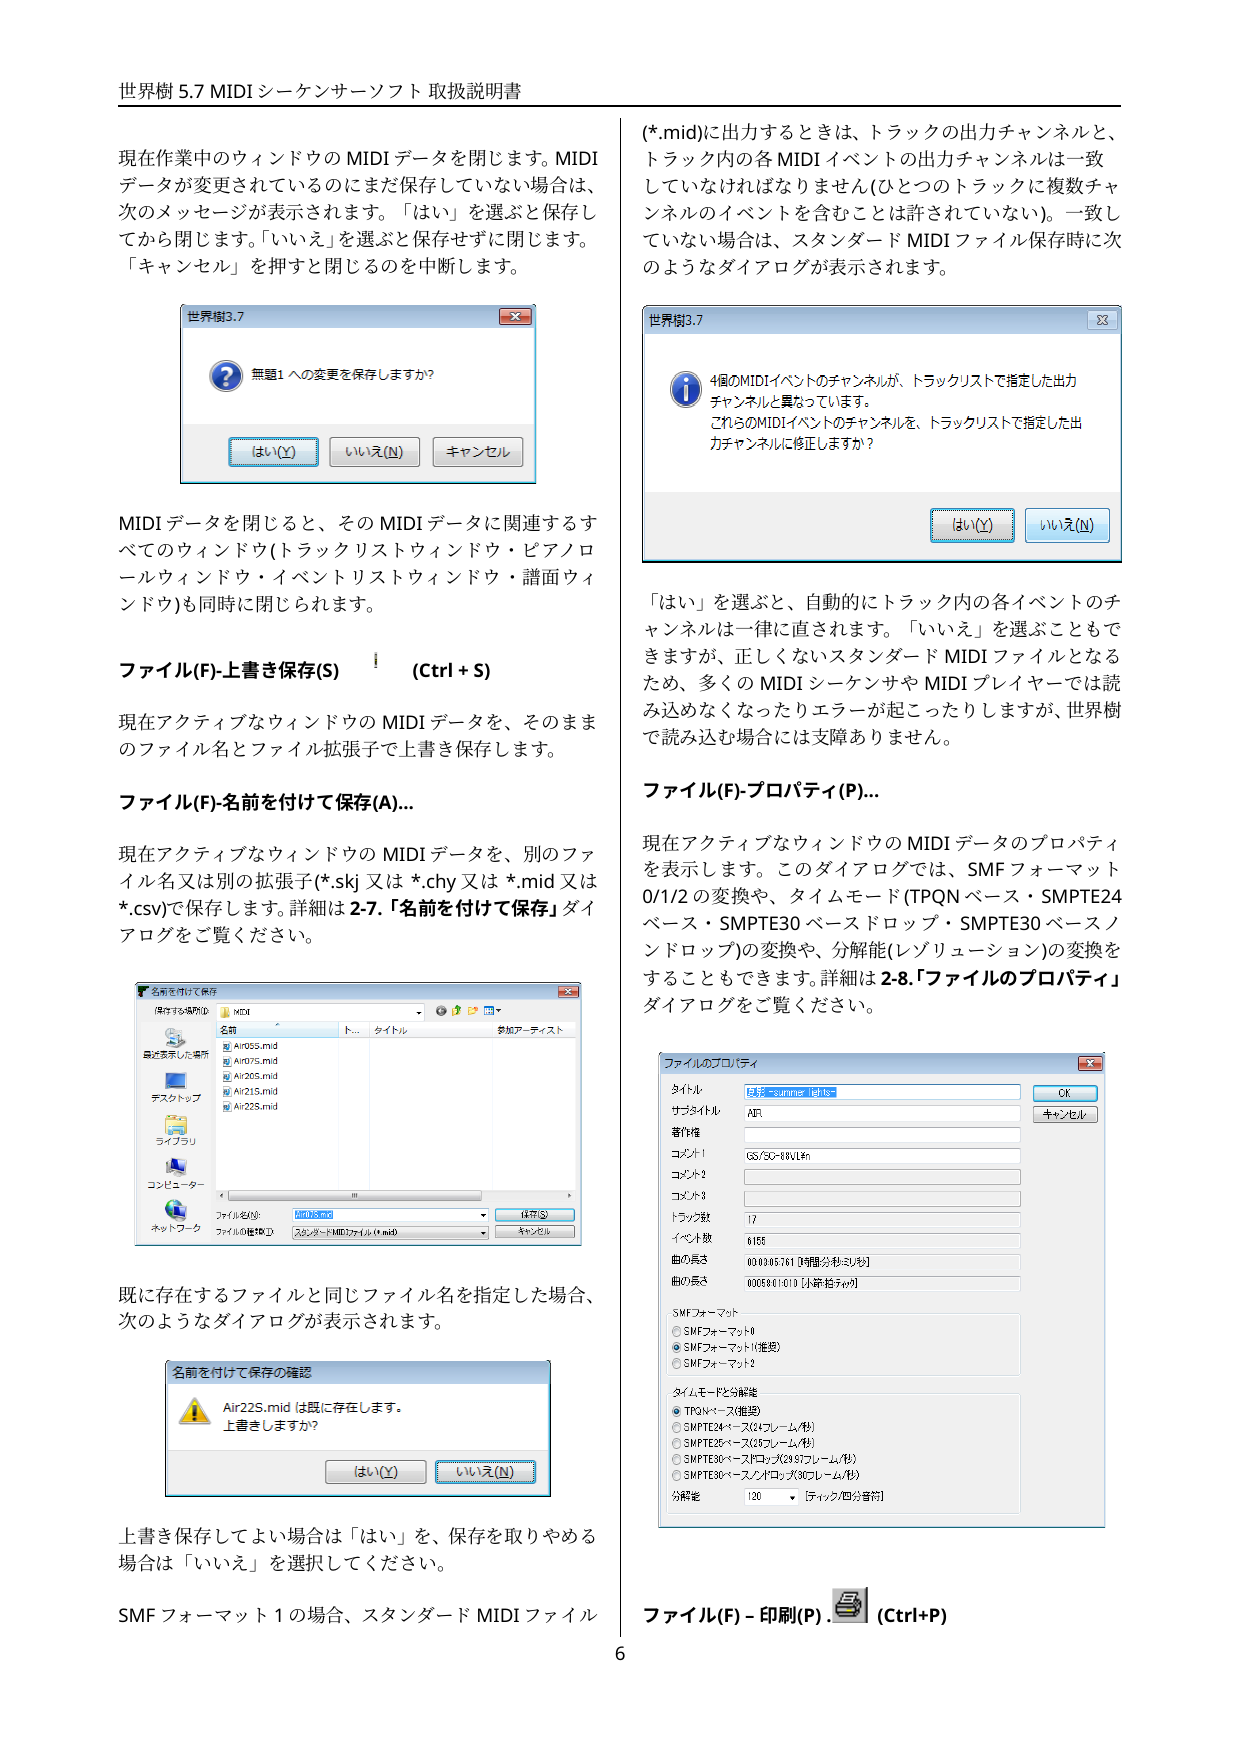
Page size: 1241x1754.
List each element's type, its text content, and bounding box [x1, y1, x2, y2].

text ファイル(F)-上書き保存(S) (Ctrl + S) [118, 643, 598, 682]
picture [180, 304, 537, 484]
text ファイル(F)-名前を付けて保存(A)... [118, 787, 598, 814]
text ファイル(F) – 印刷(P) . (Ctrl+P) [642, 1588, 1122, 1628]
text SMFフォーマット1の場合、スタンダードMIDIファイル(*.mid)に出力するときは、トラックの出力チャンネルと、トラック内の各MIDIイベントの出力チャンネルは一致 [118, 1601, 598, 1628]
text していなければなりません(ひとつのトラックに複数チャンネルのイベントを含むことは許されていない)。一致していない場合は、スタンダードMIDIファイル保存時に次のようなダイアログが表示されます。 [642, 172, 1122, 280]
text 次のようなダイアログが表示されます。 [118, 1307, 598, 1334]
text 現在アクティブなウィンドウのMIDIデータを、別のファイル名又は別の拡張子(*.skj 又は *.chy又は *.mid又は *.csv)で保存します。詳細は2-7. 「名前を付けて保存」ダイアログをご覧ください。 [118, 840, 598, 948]
text 上書き保存してよい場合は「はい」を、保存を取りやめる場合は「いいえ」を選択してください。 [118, 1522, 598, 1576]
picture [642, 305, 1122, 563]
text 現在アクティブなウィンドウのMIDIデータのプロパティを表示します。このダイアログでは、SMFフォーマット0/1/2の変換や、タイムモード(TPQNベース・SMPTE24ベース・SMPTE30ベースドロップ・SMPTE30ベースノンドロップ)の変換や、分解能(レゾリューション)の変換をすることもできます。詳細は2-8.「ファイルのプロパティ」ダイアログをご覧ください。 [642, 828, 1122, 1017]
picture [374, 651, 378, 668]
picture [134, 982, 582, 1246]
text 「はい」を選ぶと、自動的にトラック内の各イベントのチャンネルは一律に直されます。「いいえ」を選ぶこともできますが、正しくないスタンダードMIDIファイルとなるため、多くのMIDIシーケンサやMIDIプレイヤーでは読み込めなくなったりエラーが起こったりしますが、世界樹で読み込む場合には支障ありません。 [642, 588, 1122, 750]
text MIDIデータを閉じると、そのMIDIデータに関連するすべてのウィンドウ(トラックリストウィンドウ・ピアノロールウィンドウ・イベントリストウィンドウ・譜面ウィンドウ)も同時に閉じられます。 [118, 509, 598, 617]
text SMFフォーマット1の場合、スタンダードMIDIファイル(*.mid)に出力するときは、トラックの出力チャンネルと、トラック内の各MIDIイベントの出力チャンネルは一致 [642, 118, 1122, 172]
picture [165, 1360, 551, 1497]
text ファイル(F)-プロパティ(P)... [642, 776, 1122, 803]
text 現在アクティブなウィンドウのMIDIデータを、そのままのファイル名とファイル拡張子で上書き保存します。 [118, 708, 598, 762]
text 現在作業中のウィンドウのMIDIデータを閉じます。MIDIデータが変更されているのにまだ保存していない場合は、次のメッセージが表示されます。「はい」を選ぶと保存してから閉じます。「いいえ」を選ぶと保存せずに閉じます。「キャンセル」を押すと閉じるのを中断します。 [118, 144, 598, 278]
picture [658, 1052, 1106, 1528]
text 既に存在するファイルと同じファイル名を指定した場合、 [118, 1280, 598, 1307]
